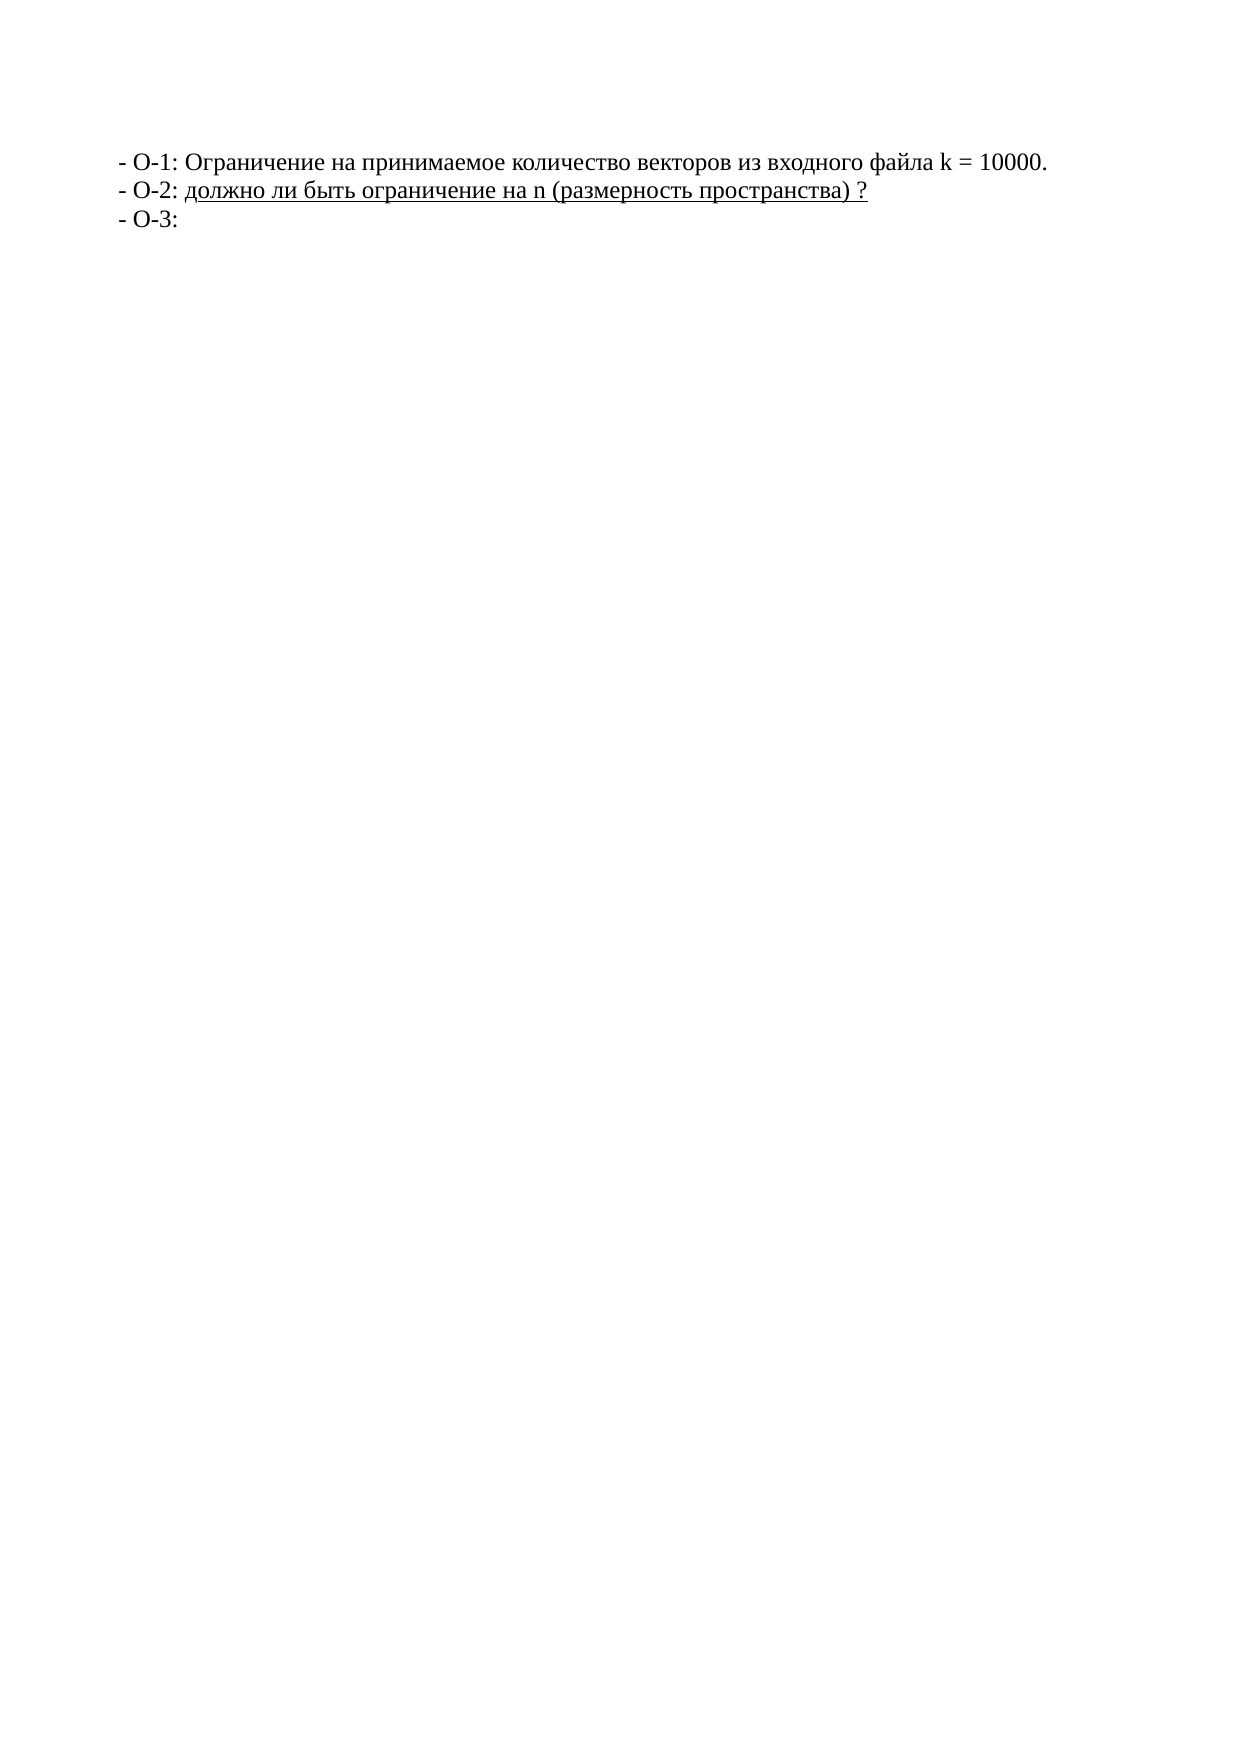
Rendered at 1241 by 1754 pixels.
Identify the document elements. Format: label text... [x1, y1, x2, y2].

text - О-3: [118, 204, 1122, 233]
text - О-2: должно ли быть ограничение на n (размерность пространства) ? [118, 176, 1122, 204]
text - О-1: Ограничение на принимаемое количество векторов из входного файла k = 10000. [118, 147, 1122, 176]
